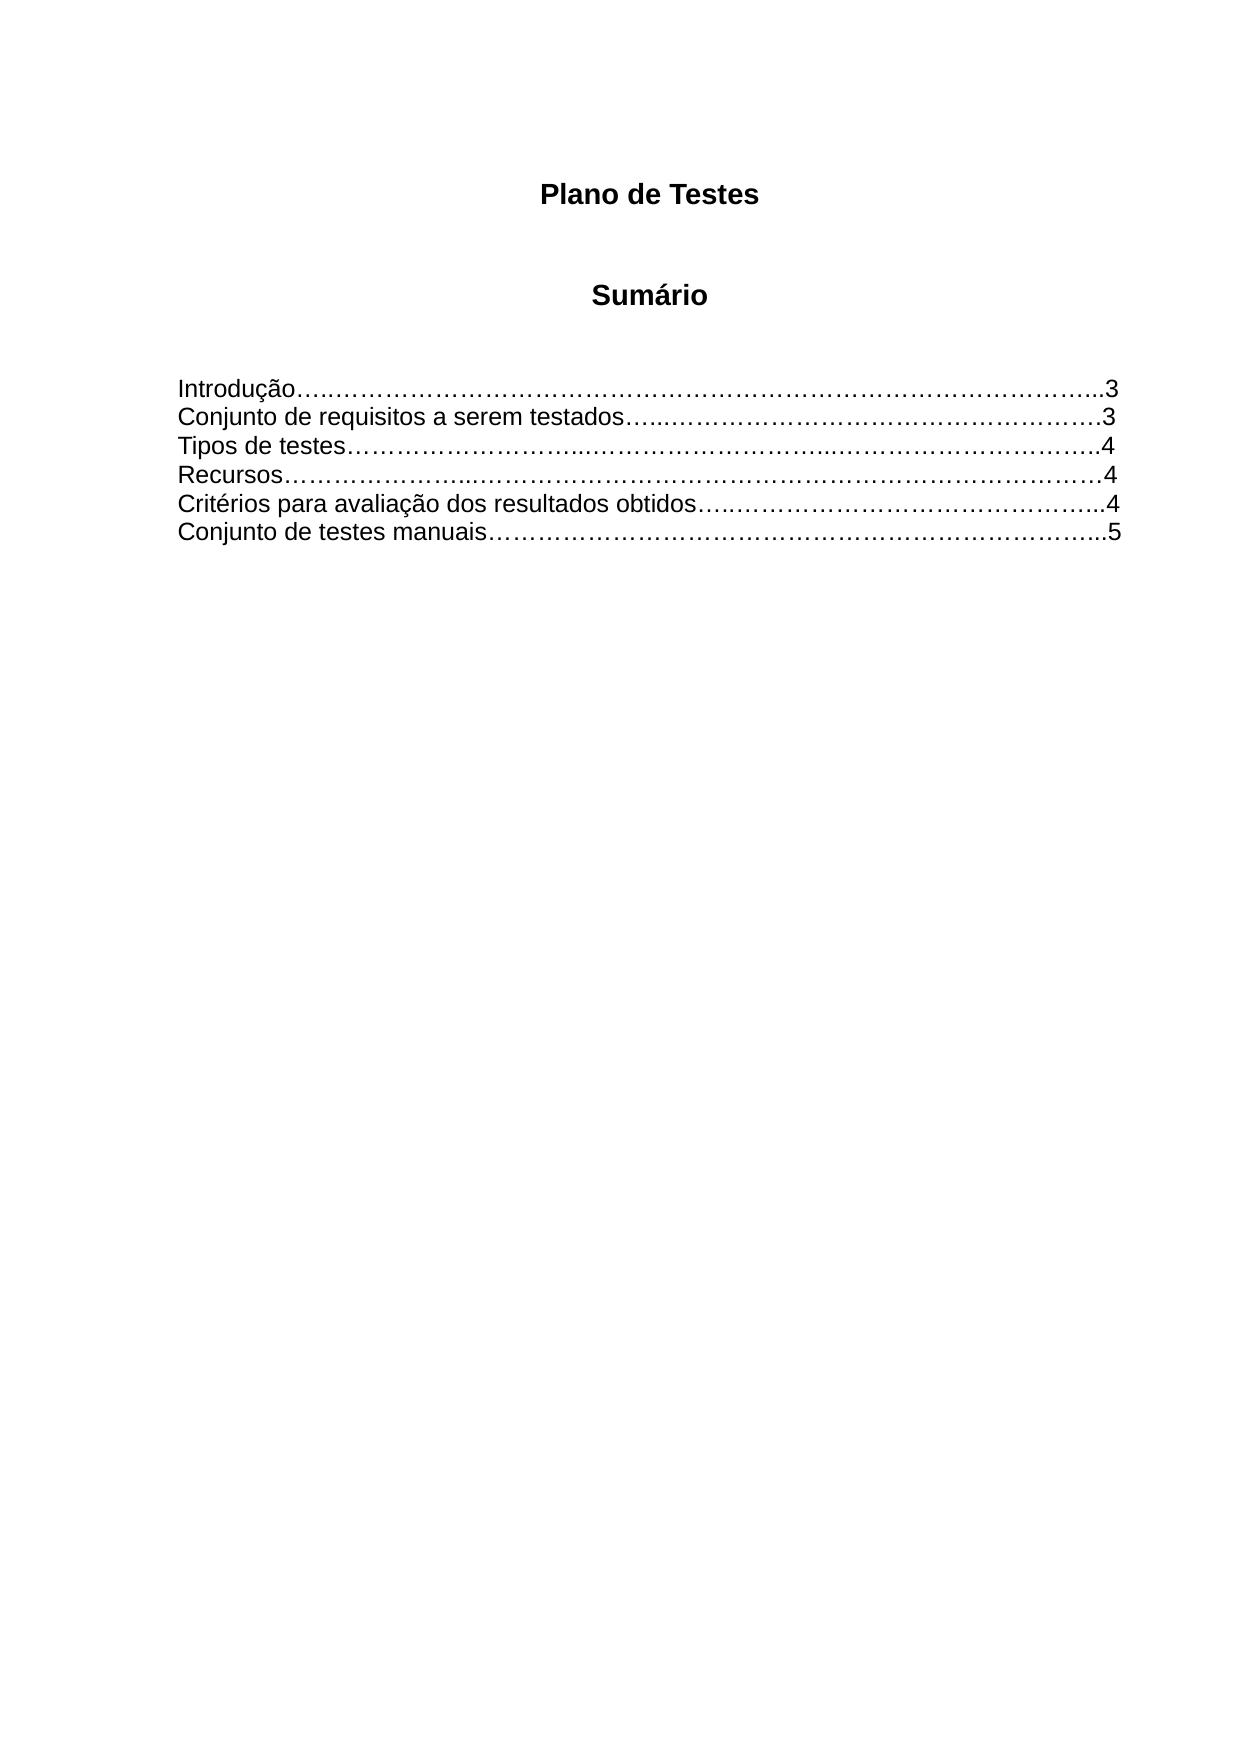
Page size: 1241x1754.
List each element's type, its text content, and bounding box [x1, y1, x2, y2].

text Plano de Testes [177, 177, 1122, 211]
text Tipos de testes………………………...………………………...…………………………..4 [177, 431, 1122, 460]
text Critérios para avaliação dos resultados obtidos…..……………………………………...4 [177, 489, 1122, 517]
text Sumário [177, 278, 1122, 311]
text Conjunto de testes manuais………………………………………………………………...5 [177, 517, 1122, 546]
text Recursos…………………...…………………………………………………………………4 [177, 460, 1122, 489]
text Conjunto de requisitos a serem testados…...…………………………………………….3 [177, 402, 1122, 431]
text Introdução…..………………………………………………………………………………...3 [177, 374, 1122, 402]
